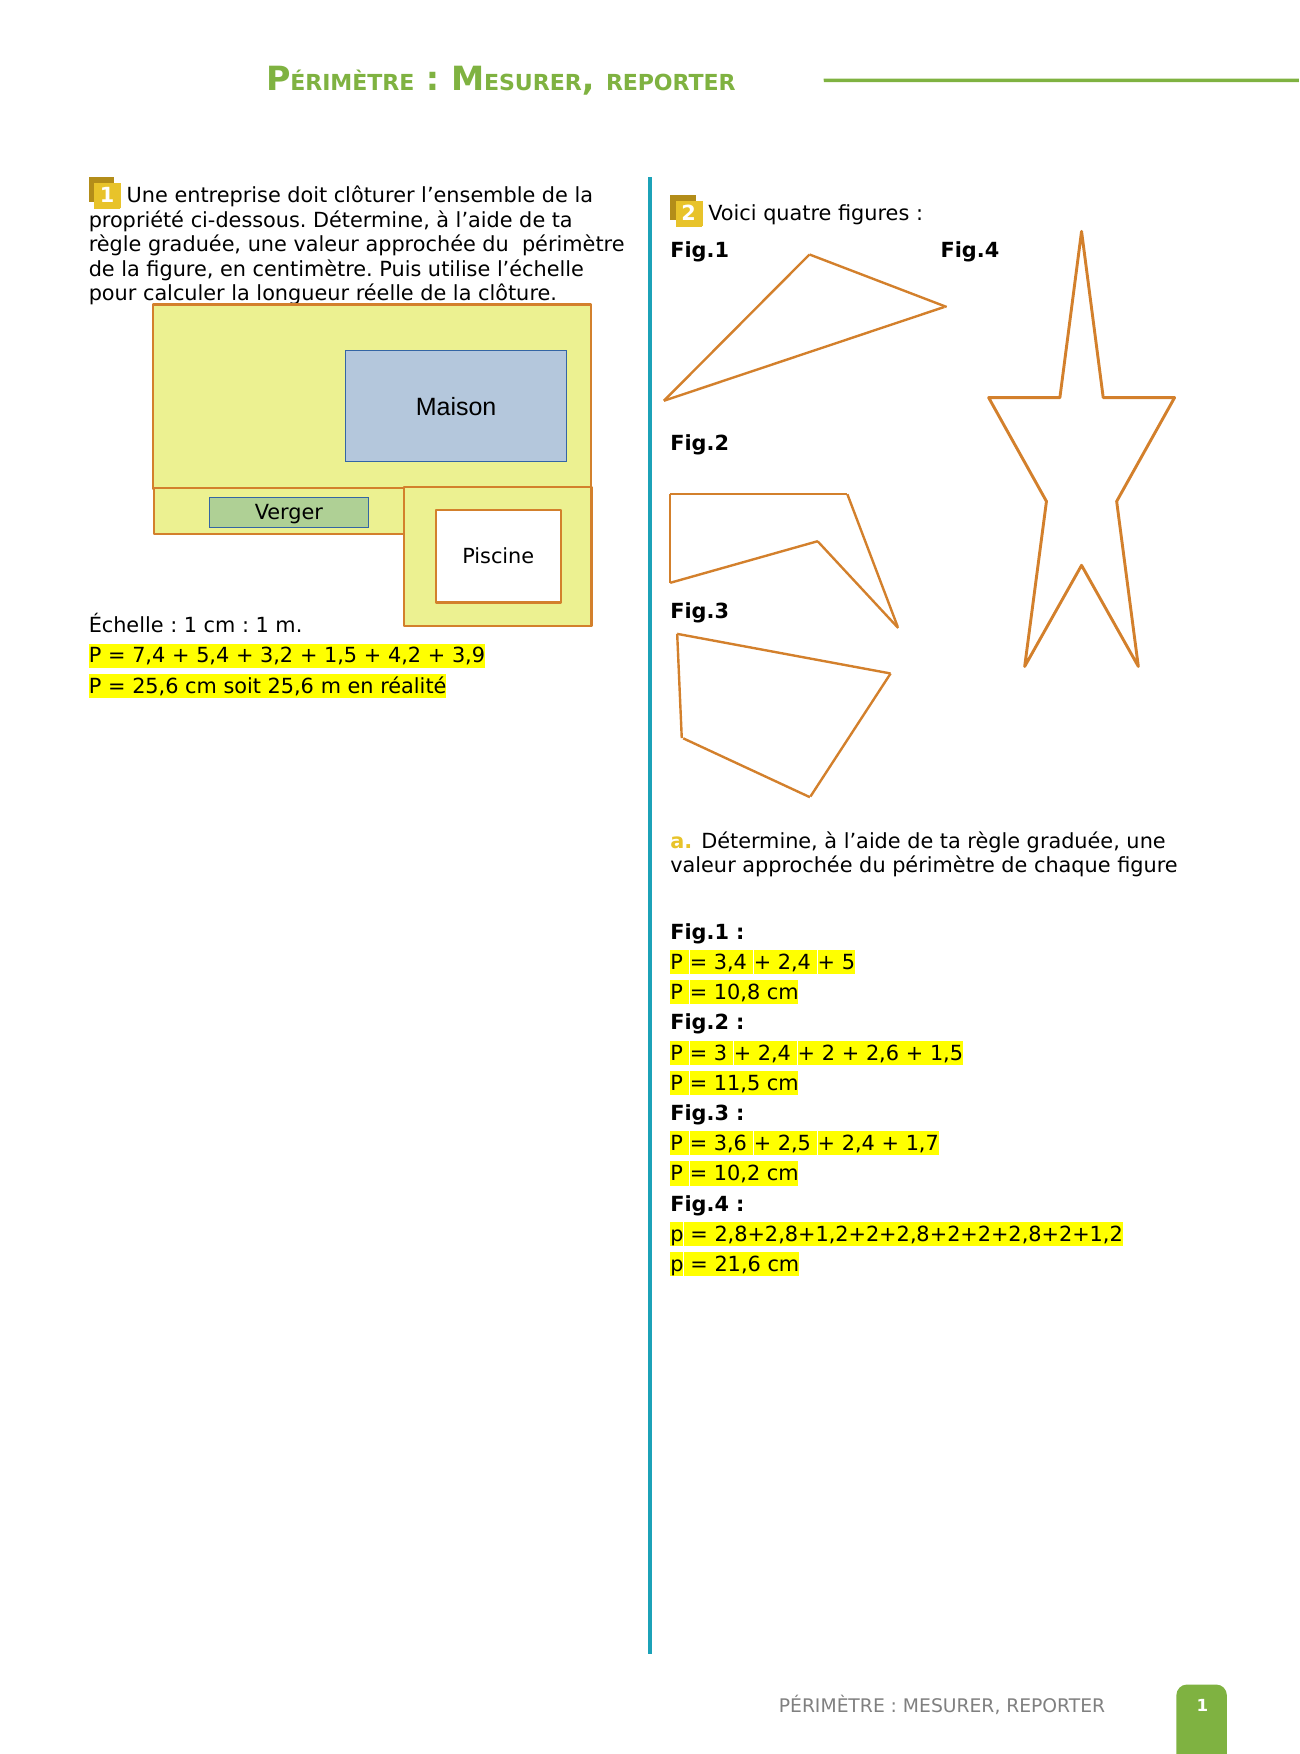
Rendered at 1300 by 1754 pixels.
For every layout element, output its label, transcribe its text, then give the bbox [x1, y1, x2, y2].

subtitle P = 11,5 cm [798, 1071, 1205, 1095]
text Fig.3 [670, 599, 890, 623]
subtitle P = 10,2 cm [798, 1161, 1205, 1186]
text [874, 599, 893, 619]
subtitle P = 10,8 cm [798, 980, 1205, 1004]
subtitle Fig.4 [940, 238, 1079, 262]
subtitle P = 7,4 + 5,4 + 3,2 + 1,5 + 4,2 + 3,9 [88, 643, 623, 668]
text Fig.1 [670, 238, 940, 262]
subtitle Fig.2 : [670, 1010, 1205, 1034]
subtitle Fig.4 : [670, 1192, 1205, 1216]
subtitle P = 25,6 cm soit 25,6 m en réalité [446, 674, 623, 698]
subtitle P = 3,6 + 2,5 + 2,4 + 1,7 [939, 1131, 1205, 1155]
subtitle Voici quatre figures : [696, 195, 1211, 226]
list Détermine, à l’aide de ta règle graduée, une valeur approchée du périmètre de chaque figure [670, 829, 1211, 878]
subtitle P = 10,8 cm [670, 980, 683, 1004]
subtitle P = 10,2 cm [670, 1161, 683, 1186]
subtitle p = 2,8+2,8+1,2+2+2,8+2+2+2,8+2+1,2 [1123, 1222, 1205, 1246]
subtitle P = 3,4 + 2,4 + 5 [855, 950, 1205, 974]
text Fig.2 [670, 431, 940, 455]
subtitle Fig.3 : [670, 1101, 1205, 1125]
subtitle [1085, 238, 1205, 262]
subtitle Fig.1 : [670, 920, 1205, 944]
subtitle Échelle : 1 cm : 1 m. [88, 613, 623, 638]
text [889, 599, 940, 623]
subtitle p = 21,6 cm [799, 1252, 1205, 1276]
subtitle Une entreprise doit clôturer l’ensemble de la propriété ci-dessous. Détermine, à l’aide de ta règle graduée, une valeur approchée du périmètre de la figure, en centimètre. Puis utilise l’échelle pour calculer la longueur réelle de la clôture. [88, 177, 629, 305]
subtitle P = 3 + 2,4 + 2 + 2,6 + 1,5 [963, 1041, 1205, 1065]
